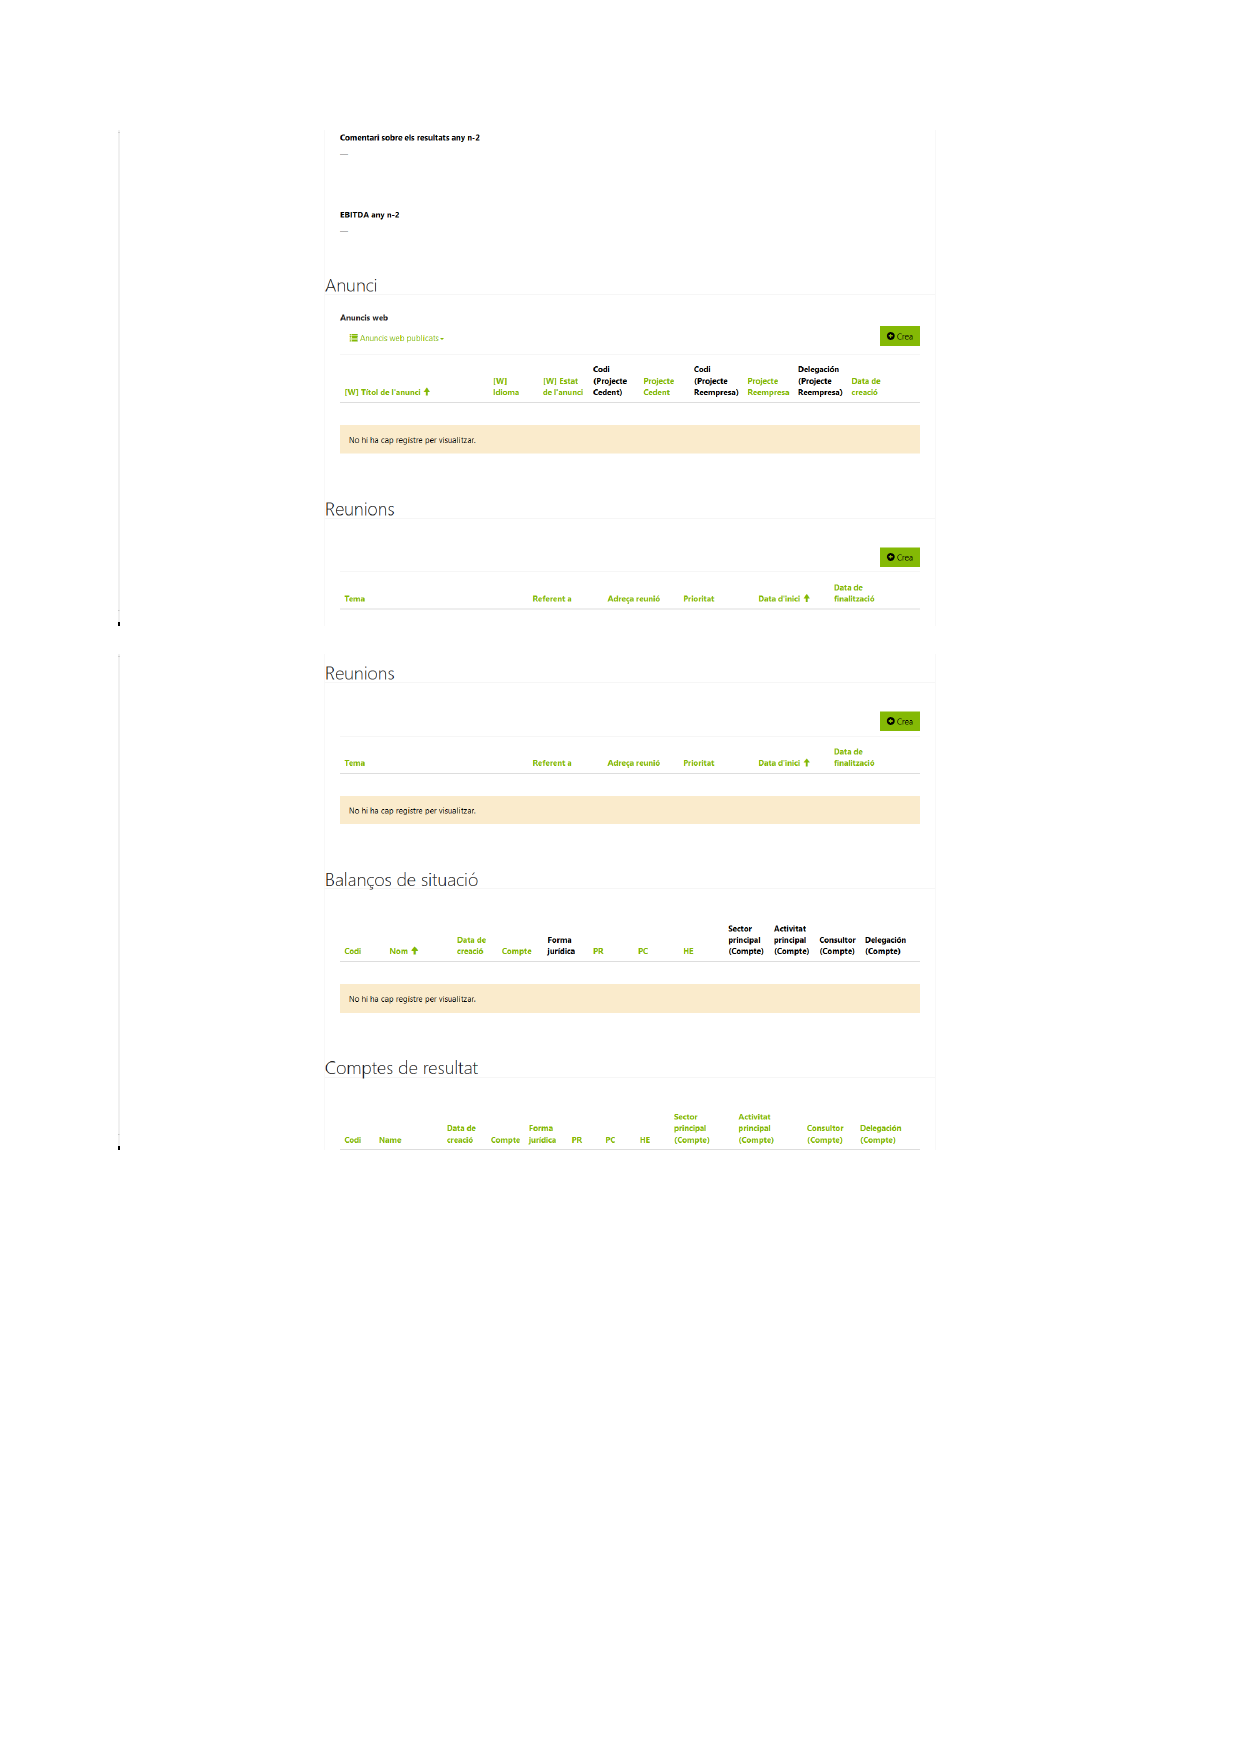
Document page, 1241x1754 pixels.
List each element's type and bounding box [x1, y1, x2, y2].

picture [118, 130, 1123, 626]
picture [118, 654, 1123, 1150]
